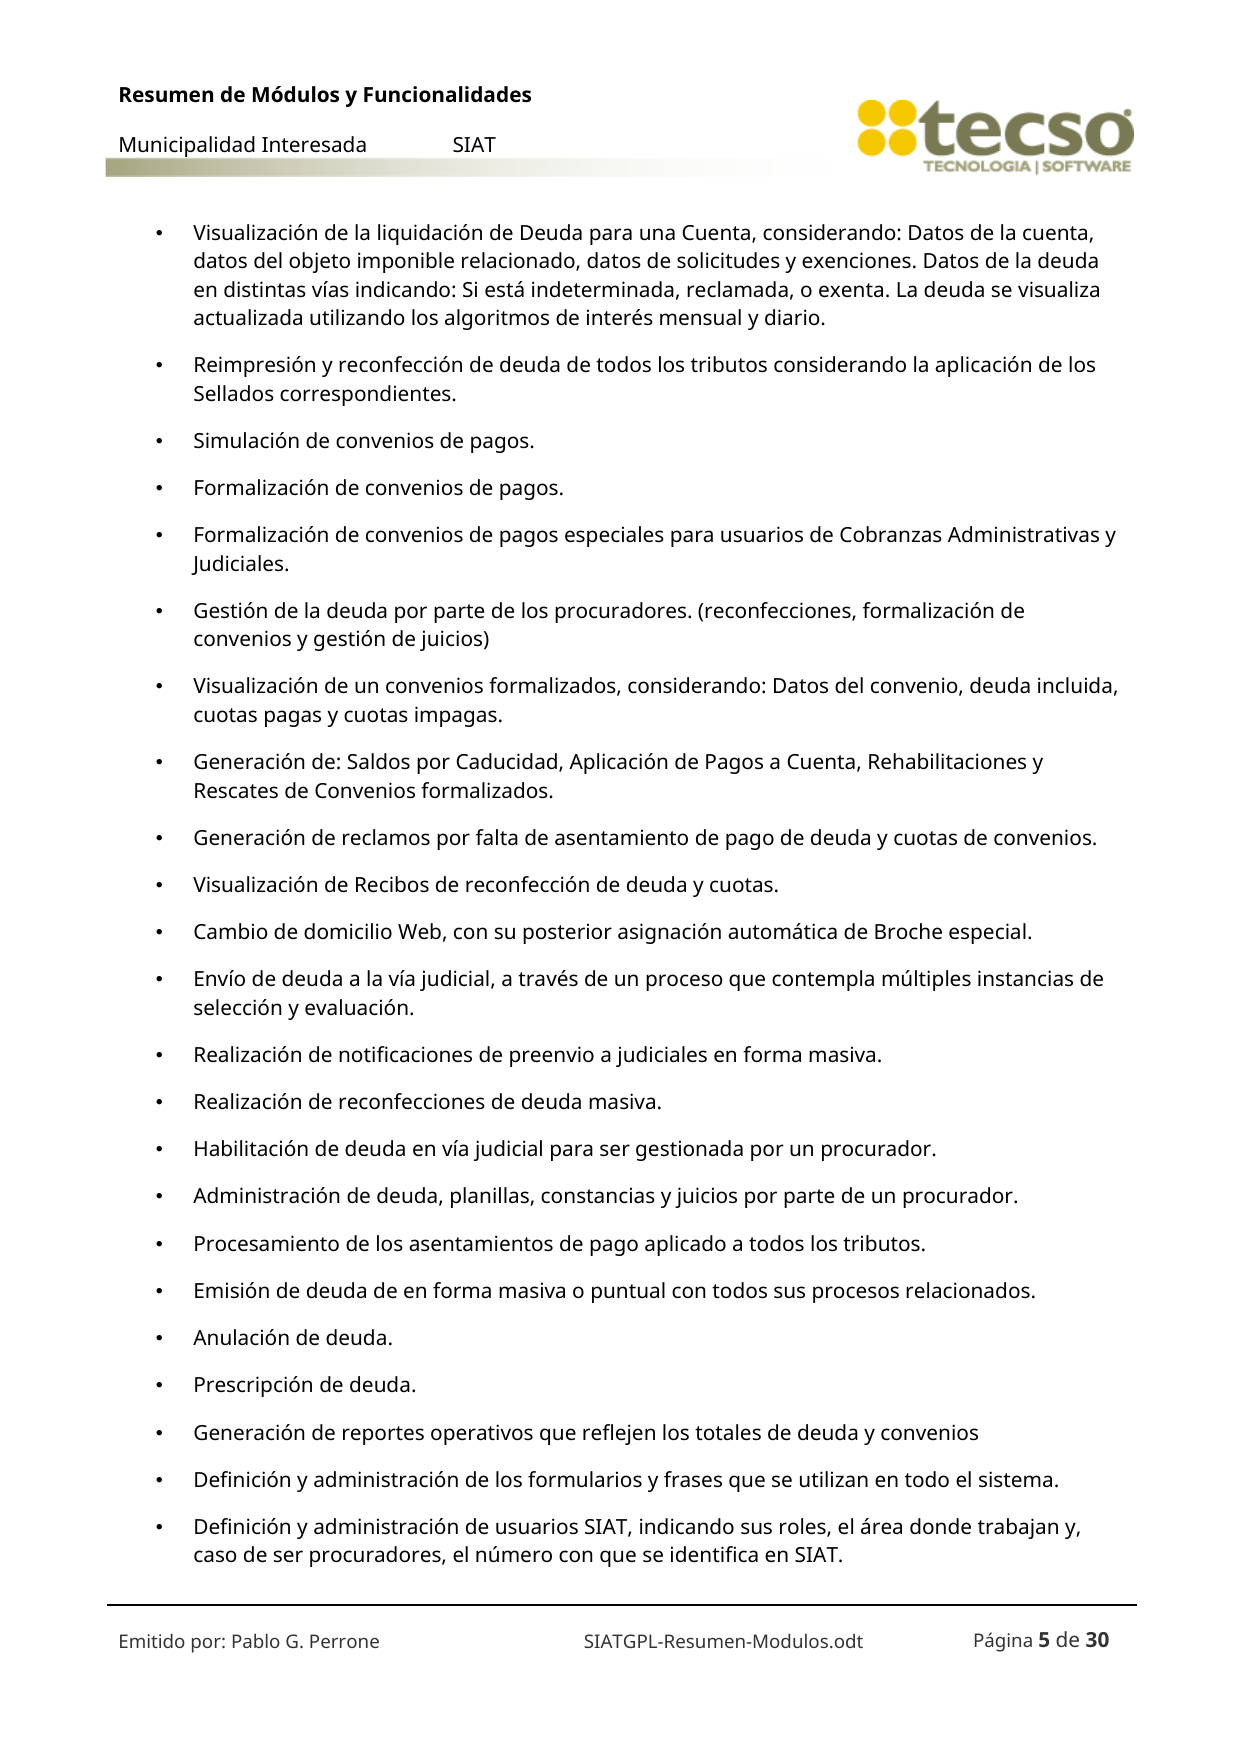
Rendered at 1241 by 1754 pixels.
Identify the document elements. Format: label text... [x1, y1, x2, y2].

list Visualización de un convenios formalizados, considerando: Datos del convenio, deuda incluida, cuotas pagas y cuotas impagas. [156, 672, 1122, 728]
list Simulación de convenios de pagos. [156, 426, 1122, 454]
list Envío de deuda a la vía judicial, a través de un proceso que contempla múltiples instancias de selección y evaluación. [156, 964, 1122, 1021]
list Realización de reconfecciones de deuda masiva. [156, 1087, 1122, 1116]
list Prescripción de deuda. [156, 1370, 1122, 1399]
list Cambio de domicilio Web, con su posterior asignación automática de Broche especial. [156, 917, 1122, 946]
list Procesamiento de los asentamientos de pago aplicado a todos los tributos. [156, 1229, 1122, 1257]
list Reimpresión y reconfección de deuda de todos los tributos considerando la aplicación de los Sellados correspondientes. [156, 350, 1122, 407]
list Definición y administración de los formularios y frases que se utilizan en todo el sistema. [156, 1465, 1122, 1493]
list Definición y administración de usuarios SIAT, indicando sus roles, el área donde trabajan y, caso de ser procuradores, el número con que se identifica en SIAT. [156, 1512, 1122, 1569]
list Generación de reclamos por falta de asentamiento de pago de deuda y cuotas de convenios. [156, 823, 1122, 851]
list Habilitación de deuda en vía judicial para ser gestionada por un procurador. [156, 1134, 1122, 1163]
list Formalización de convenios de pagos especiales para usuarios de Cobranzas Administrativas y Judiciales. [156, 520, 1122, 577]
list Visualización de Recibos de reconfección de deuda y cuotas. [156, 870, 1122, 898]
list Anulación de deuda. [156, 1323, 1122, 1352]
list Emisión de deuda de en forma masiva o puntual con todos sus procesos relacionados. [156, 1276, 1122, 1304]
list Generación de: Saldos por Caducidad, Aplicación de Pagos a Cuenta, Rehabilitaciones y Rescates de Convenios formalizados. [156, 747, 1122, 804]
list Realización de notificaciones de preenvio a judiciales en forma masiva. [156, 1040, 1122, 1068]
list Visualización de la liquidación de Deuda para una Cuenta, considerando: Datos de la cuenta, datos del objeto imponible relacionado, datos de solicitudes y exenciones. Datos de la deuda en distintas vías indicando: Si está indeterminada, reclamada, o exenta. La deuda se visualiza actualizada utilizando los algoritmos de interés mensual y diario. [156, 218, 1122, 332]
list Administración de deuda, planillas, constancias y juicios por parte de un procurador. [156, 1182, 1122, 1210]
list Gestión de la deuda por parte de los procuradores. (reconfecciones, formalización de convenios y gestión de juicios) [156, 596, 1122, 653]
list Formalización de convenios de pagos. [156, 473, 1122, 502]
picture [105, 100, 1134, 177]
list Generación de reportes operativos que reflejen los totales de deuda y convenios [156, 1418, 1122, 1446]
